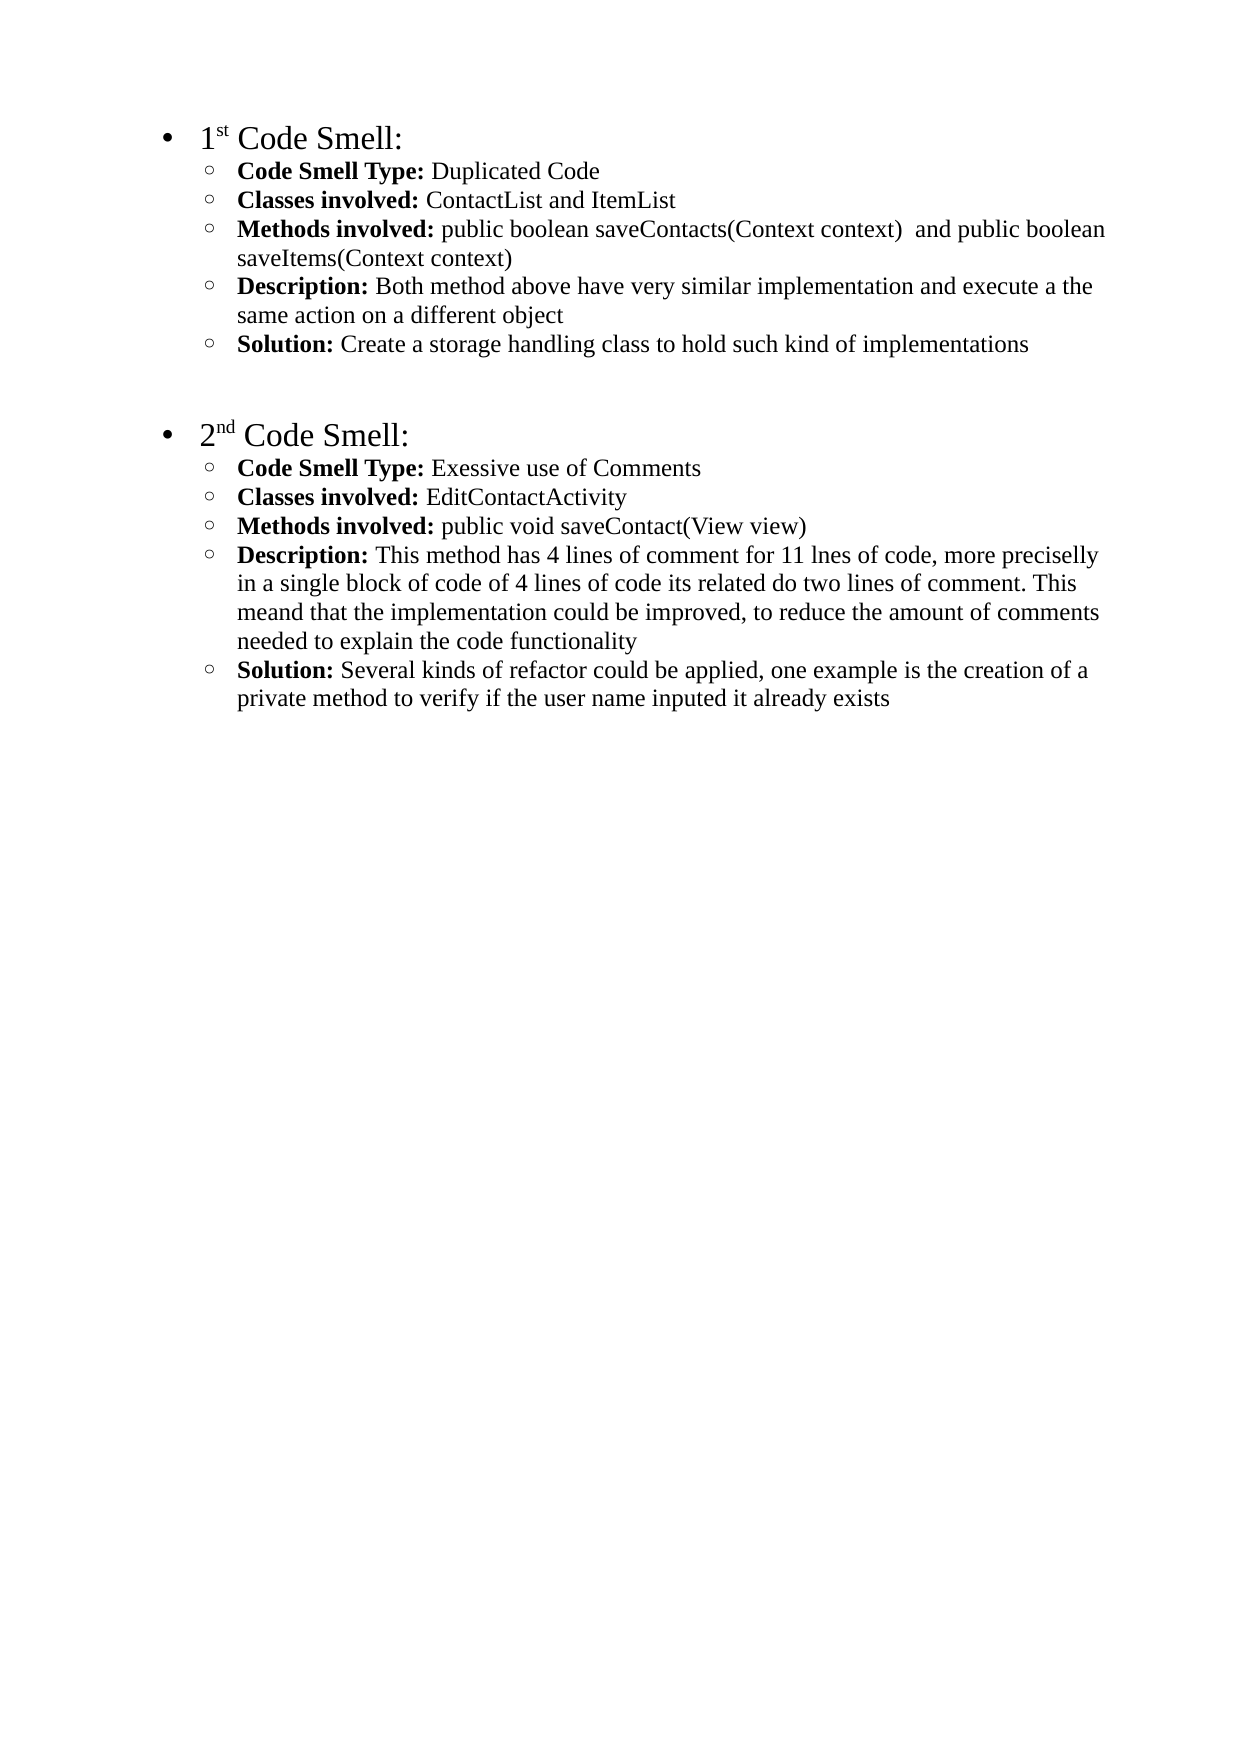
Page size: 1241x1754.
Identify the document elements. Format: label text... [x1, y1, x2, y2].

list Description: This method has 4 lines of comment for 11 lnes of code, more preciselly in a single block of code of 4 lines of code its related do two lines of comment. This meand that the implementation could be improved, to reduce the amount of comments needed to explain the code functionality [199, 540, 1122, 655]
list Methods involved: public void saveContact(View view) [199, 511, 1122, 540]
list Description: Both method above have very similar implementation and execute a the same action on a different object [199, 271, 1122, 329]
list 1st Code Smell: [162, 118, 1122, 156]
list Solution: Several kinds of refactor could be applied, one example is the creation of a private method to verify if the user name inputed it already exists [199, 655, 1122, 712]
list Code Smell Type: Exessive use of Comments [199, 453, 1122, 482]
list Code Smell Type: Duplicated Code [199, 156, 1122, 185]
list Classes involved: EditContactActivity [199, 482, 1122, 511]
list Solution: Create a storage handling class to hold such kind of implementations [199, 329, 1122, 358]
list Methods involved: public boolean saveContacts(Context context) and public boolean saveItems(Context context) [199, 214, 1122, 271]
list Classes involved: ContactList and ItemList [199, 185, 1122, 214]
list 2nd Code Smell: [162, 415, 1122, 453]
